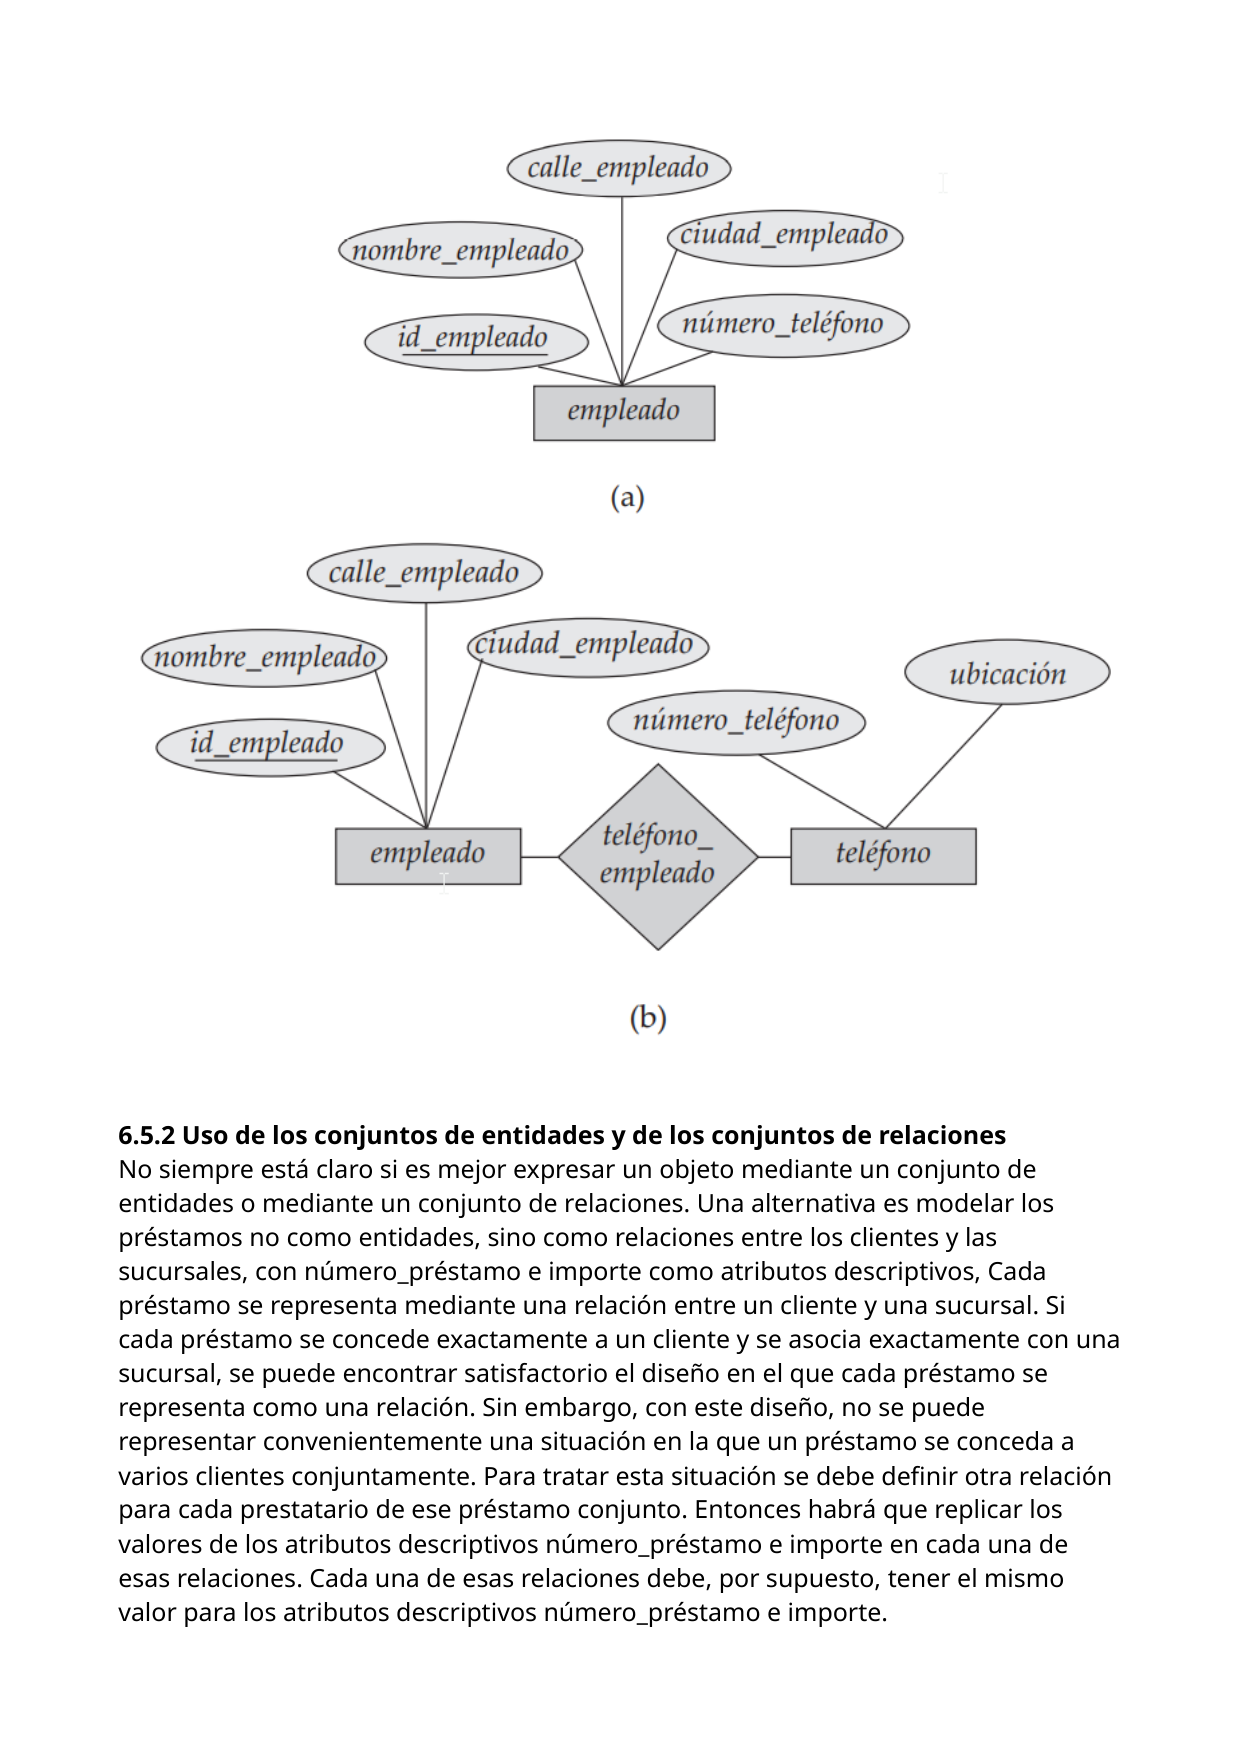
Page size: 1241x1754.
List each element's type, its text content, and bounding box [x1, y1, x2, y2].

text No siempre está claro si es mejor expresar un objeto mediante un conjunto de entidades o mediante un conjunto de relaciones. Una alternativa es modelar los préstamos no como entidades, sino como relaciones entre los clientes y las sucursales, con número_préstamo e importe como atributos descriptivos, Cada préstamo se representa mediante una relación entre un cliente y una sucursal. Si cada préstamo se concede exactamente a un cliente y se asocia exactamente con una sucursal, se puede encontrar satisfactorio el diseño en el que cada préstamo se representa como una relación. Sin embargo, con este diseño, no se puede representar convenientemente una situación en la que un préstamo se conceda a varios clientes conjuntamente. Para tratar esta situación se debe definir otra relación para cada prestatario de ese préstamo conjunto. Entonces habrá que replicar los valores de los atributos descriptivos número_préstamo e importe en cada una de esas relaciones. Cada una de esas relaciones debe, por supuesto, tener el mismo valor para los atributos descriptivos número_préstamo e importe. [118, 1152, 1122, 1628]
text 6.5.2 Uso de los conjuntos de entidades y de los conjuntos de relaciones [118, 1117, 1122, 1152]
